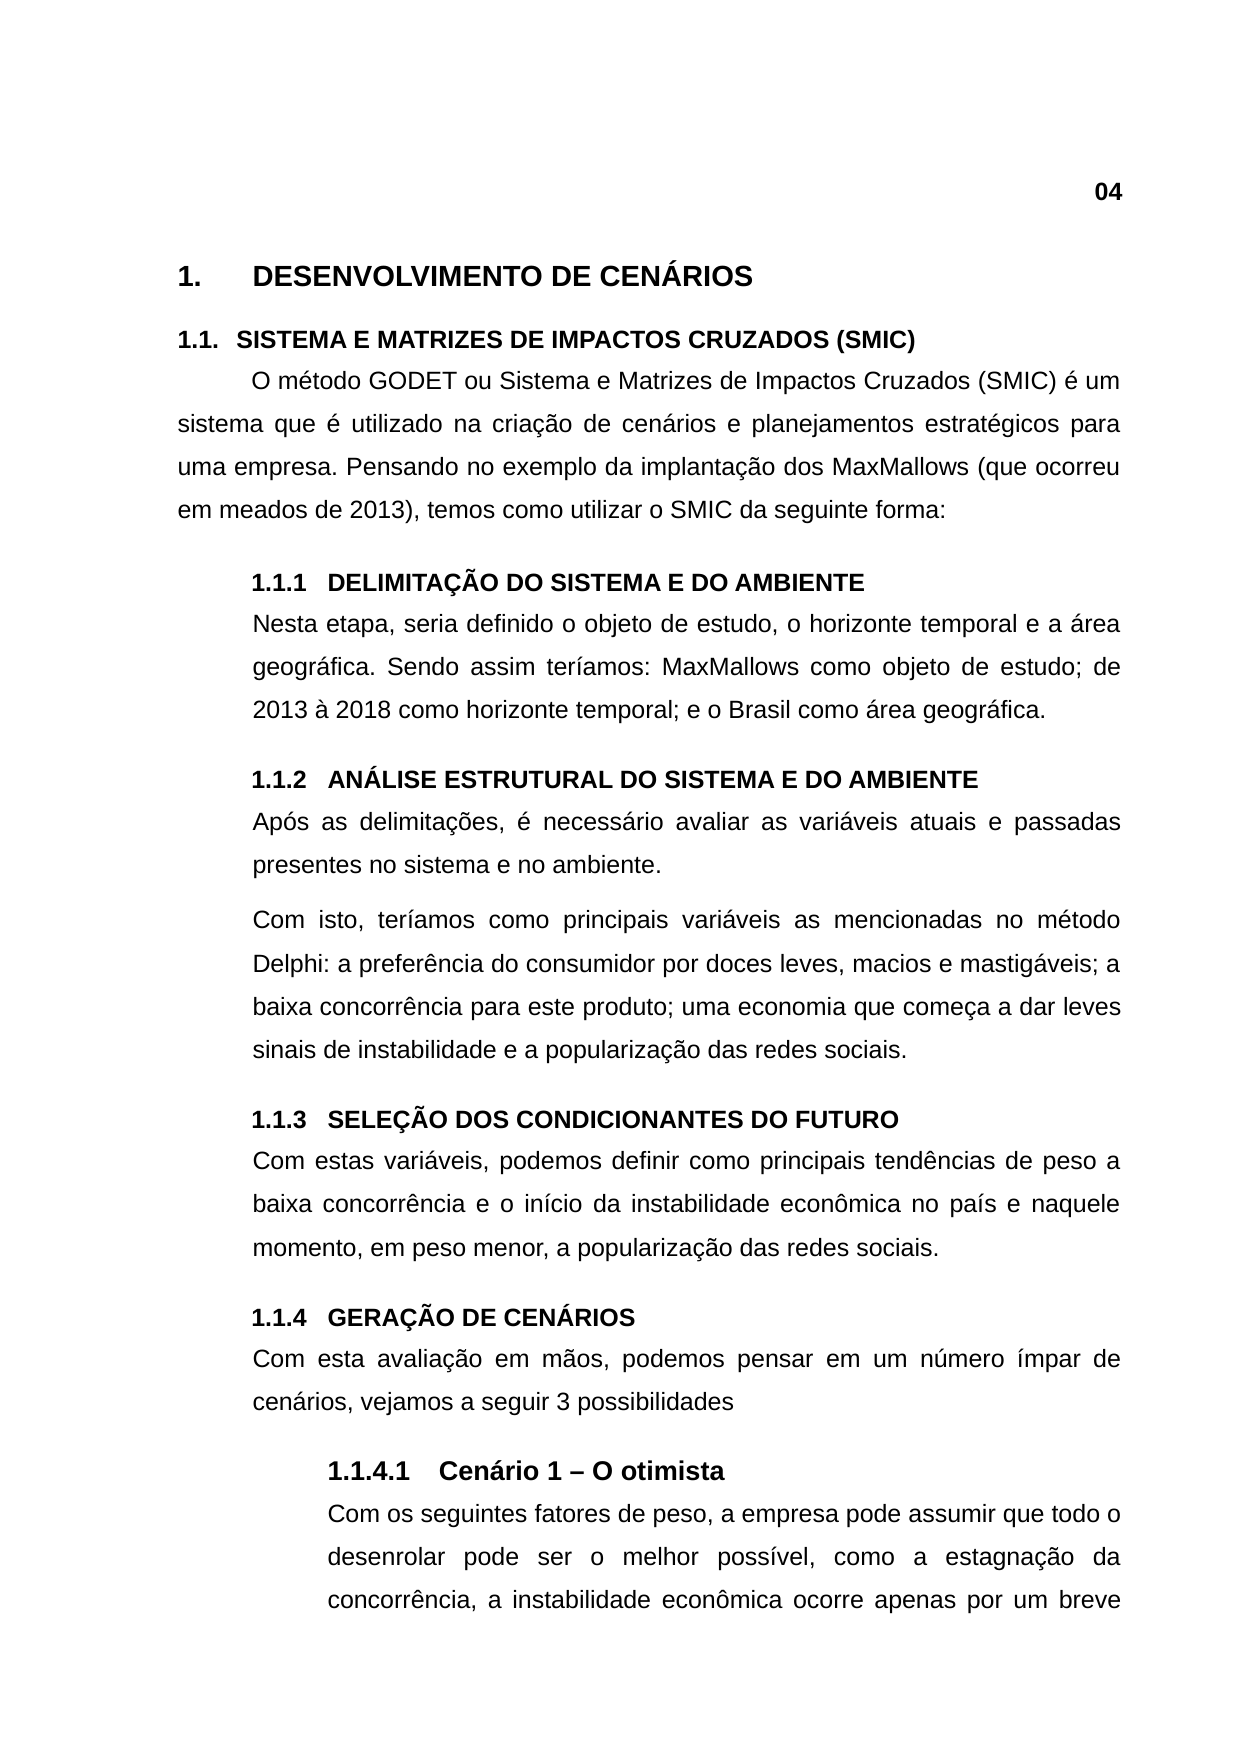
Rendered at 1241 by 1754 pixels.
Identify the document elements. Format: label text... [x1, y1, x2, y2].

subtitle Delimitação do sistema e do ambiente [251, 568, 1122, 597]
subtitle Seleção dos Condicionantes do Futuro [251, 1105, 1122, 1134]
subtitle DESENVOLVIMENTO DE CENÁRIOS [177, 259, 1122, 293]
text O método GODET ou Sistema e Matrizes de Impactos Cruzados (SMIC) é um sistema que é utilizado na criação de cenários e planejamentos estratégicos para uma empresa. Pensando no exemplo da implantação dos MaxMallows (que ocorreu em meados de 2013), temos como utilizar o SMIC da seguinte forma: [177, 366, 1122, 524]
list Nesta etapa, seria definido o objeto de estudo, o horizonte temporal e a área geográfica. Sendo assim teríamos: MaxMallows como objeto de estudo; de 2013 à 2018 como horizonte temporal; e o Brasil como área geográfica. [252, 609, 1122, 724]
list Com esta avaliação em mãos, podemos pensar em um número ímpar de cenários, vejamos a seguir 3 possibilidades [252, 1344, 1122, 1416]
list Com os seguintes fatores de peso, a empresa pode assumir que todo o desenrolar pode ser o melhor possível, como a estagnação da concorrência, a instabilidade econômica ocorre apenas por um breve [327, 1499, 1122, 1614]
list Com isto, teríamos como principais variáveis as mencionadas no método Delphi: a preferência do consumidor por doces leves, macios e mastigáveis; a baixa concorrência para este produto; uma economia que começa a dar leves sinais de instabilidade e a popularização das redes sociais. [252, 906, 1122, 1064]
list Com estas variáveis, podemos definir como principais tendências de peso a baixa concorrência e o início da instabilidade econômica no país e naquele momento, em peso menor, a popularização das redes sociais. [252, 1146, 1122, 1261]
subtitle Geração de Cenários [251, 1303, 1122, 1332]
subtitle Análise Estrutural do Sistema e do Ambiente [251, 766, 1122, 794]
subtitle Cenário 1 – O otimista [327, 1455, 1122, 1487]
list Após as delimitações, é necessário avaliar as variáveis atuais e passadas presentes no sistema e no ambiente. [252, 807, 1122, 879]
subtitle Sistema e Matrizes de Impactos Cruzados (SMIC) [177, 325, 1122, 354]
